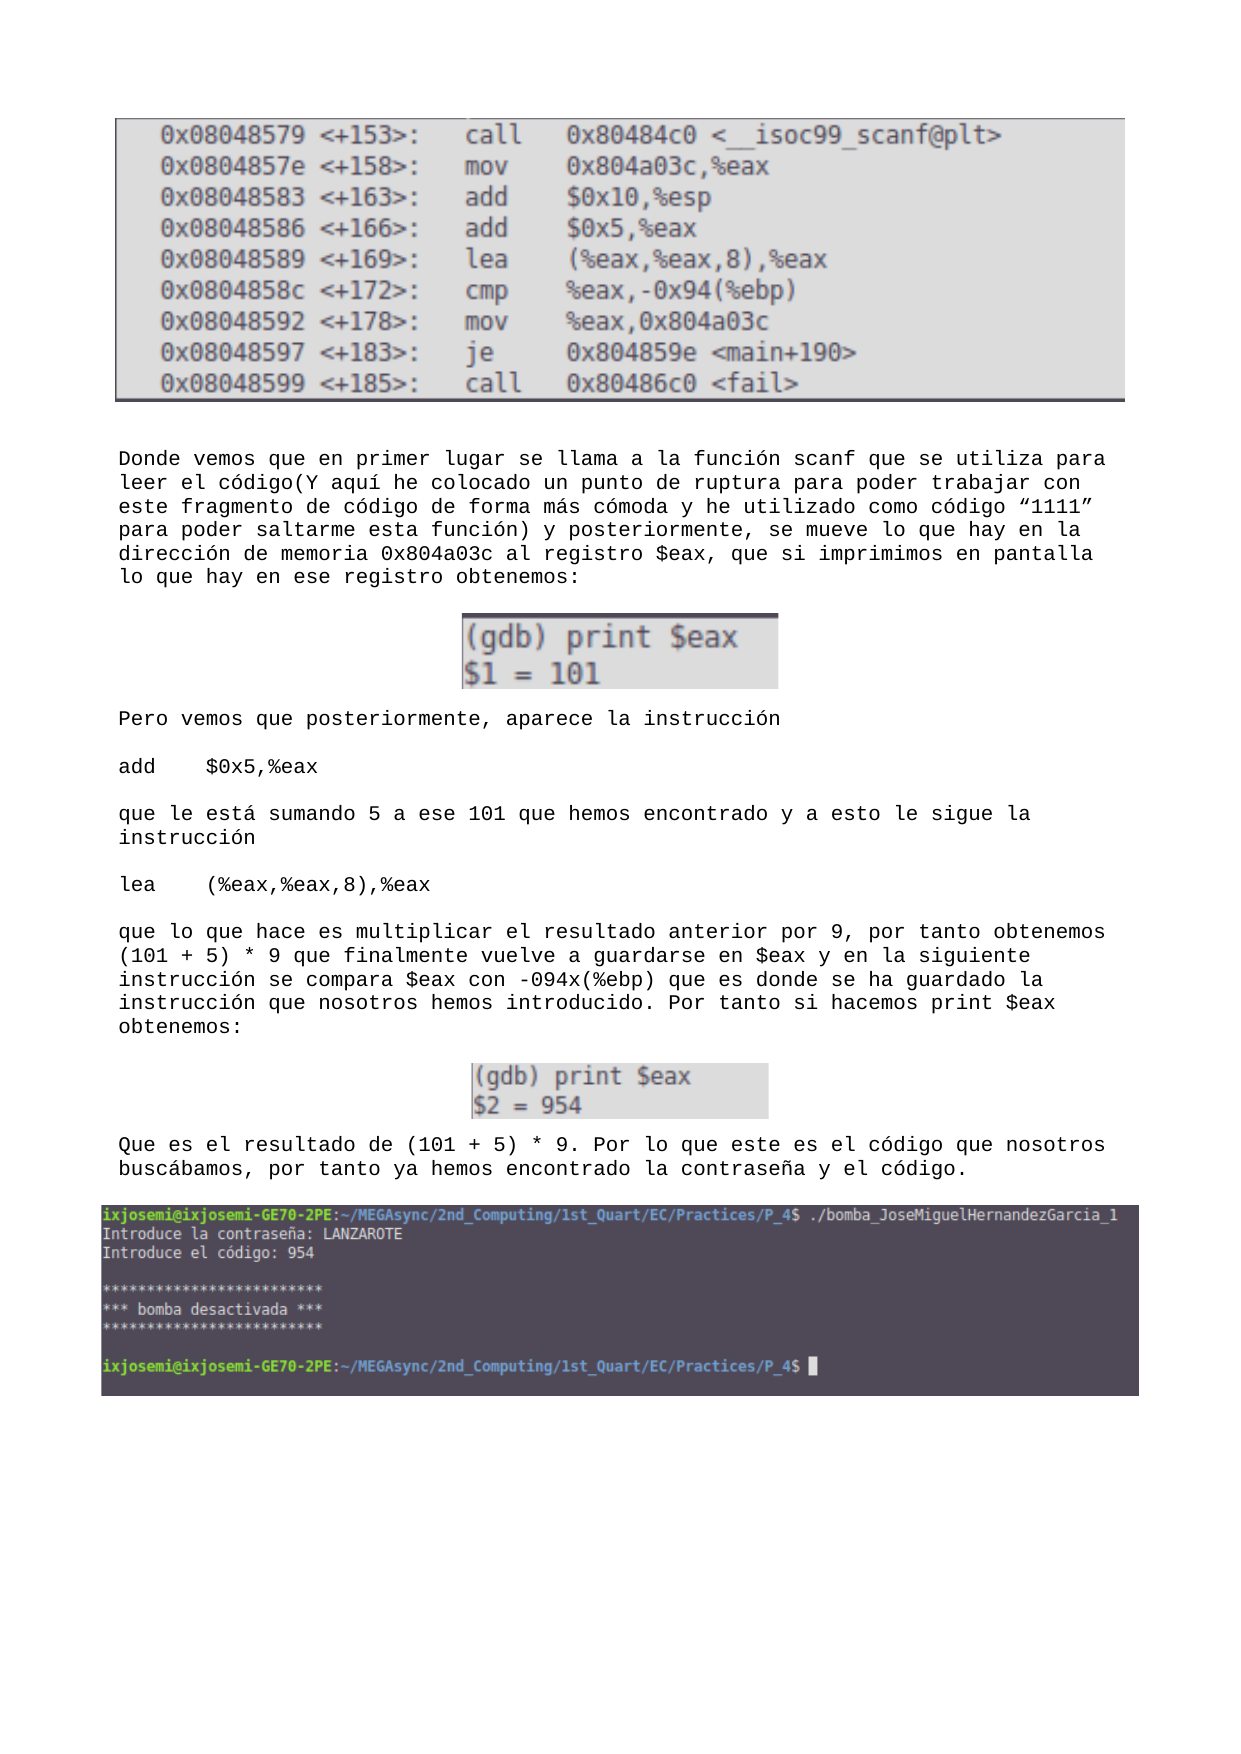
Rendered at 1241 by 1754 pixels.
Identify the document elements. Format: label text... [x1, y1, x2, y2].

text que le está sumando 5 a ese 101 que hemos encontrado y a esto le sigue la instrucción [118, 803, 1122, 850]
text Donde vemos que en primer lugar se llama a la función scanf que se utiliza para leer el código(Y aquí he colocado un punto de ruptura para poder trabajar con este fragmento de código de forma más cómoda y he utilizado como código “1111” para poder saltarme esta función) y posteriormente, se mueve lo que hay en la dirección de memoria 0x804a03c al registro $eax, que si imprimimos en pantalla lo que hay en ese registro obtenemos: [118, 448, 1122, 590]
text Que es el resultado de (101 + 5) * 9. Por lo que este es el código que nosotros buscábamos, por tanto ya hemos encontrado la contraseña y el código. [118, 1134, 1122, 1181]
text Pero vemos que posteriormente, aparece la instrucción [118, 708, 1122, 732]
text add $0x5,%eax [118, 756, 1122, 779]
text lea (%eax,%eax,8),%eax [118, 874, 1122, 898]
text que lo que hace es multiplicar el resultado anterior por 9, por tanto obtenemos (101 + 5) * 9 que finalmente vuelve a guardarse en $eax y en la siguiente instrucción se compara $eax con -094x(%ebp) que es donde se ha guardado la instrucción que nosotros hemos introducido. Por tanto si hacemos print $eax obtenemos: [118, 921, 1122, 1039]
